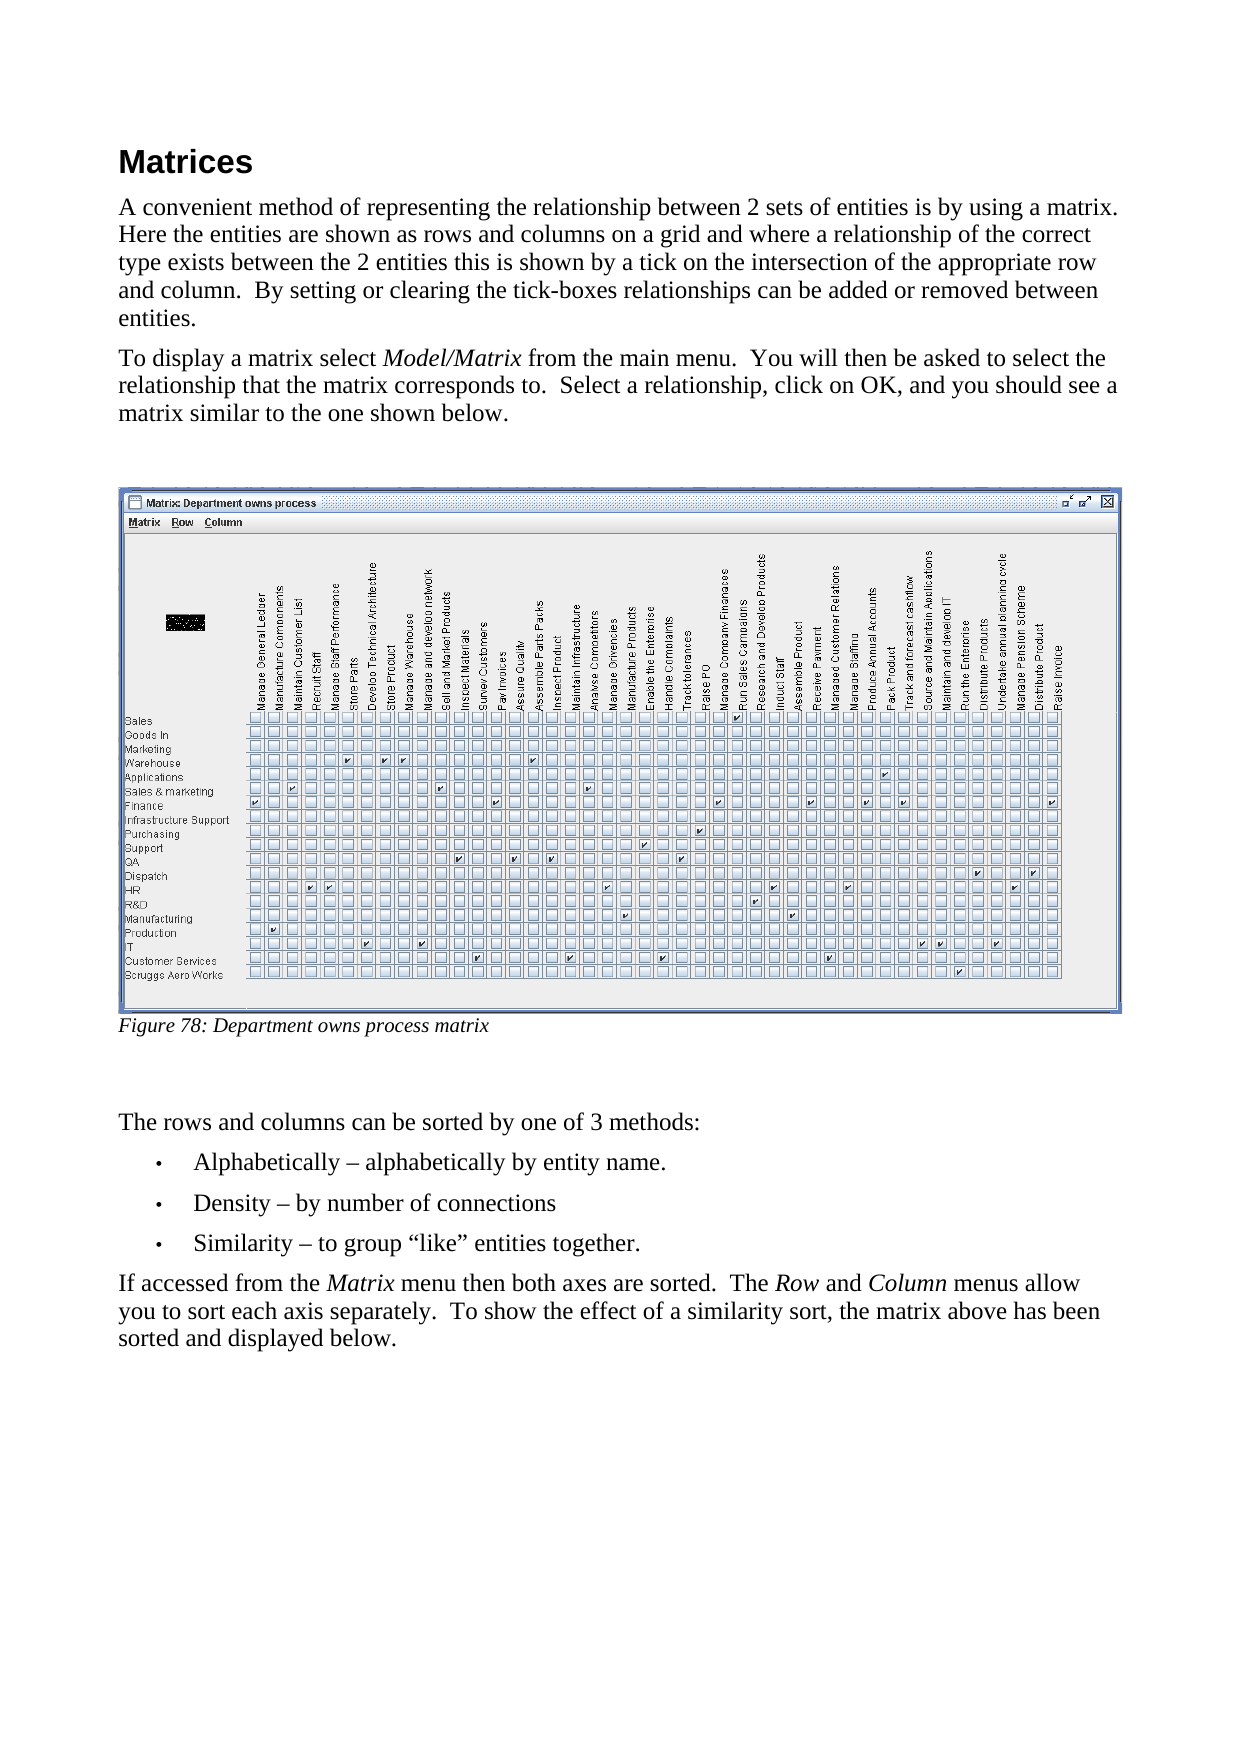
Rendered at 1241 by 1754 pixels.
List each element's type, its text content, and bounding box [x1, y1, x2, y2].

picture [118, 487, 1123, 1014]
text If accessed from the Matrix menu then both axes are sorted. The Row and Column menus allow you to sort each axis separately. To show the effect of a similarity sort, the matrix above has been sorted and displayed below. [118, 1269, 1122, 1352]
text Figure 78: Department owns process matrix [118, 1014, 1122, 1037]
list Alphabetically – alphabetically by entity name. [156, 1148, 1122, 1176]
subtitle Matrices [118, 143, 1122, 180]
text A convenient method of representing the relationship between 2 sets of entities is by using a matrix. Here the entities are shown as rows and columns on a grid and where a relationship of the correct type exists between the 2 entities this is shown by a tick on the intersection of the appropriate row and column. By setting or clearing the tick-boxes relationships can be added or removed between entities. [118, 193, 1122, 331]
list Density – by number of connections [156, 1189, 1122, 1216]
list Similarity – to group “like” entities together. [156, 1229, 1122, 1257]
text To display a matrix select Model/Matrix from the main menu. You will then be asked to select the relationship that the matrix corresponds to. Select a relationship, click on OK, and you should see a matrix similar to the one shown below. [118, 344, 1122, 427]
text The rows and columns can be sorted by one of 3 methods: [118, 1108, 1122, 1136]
